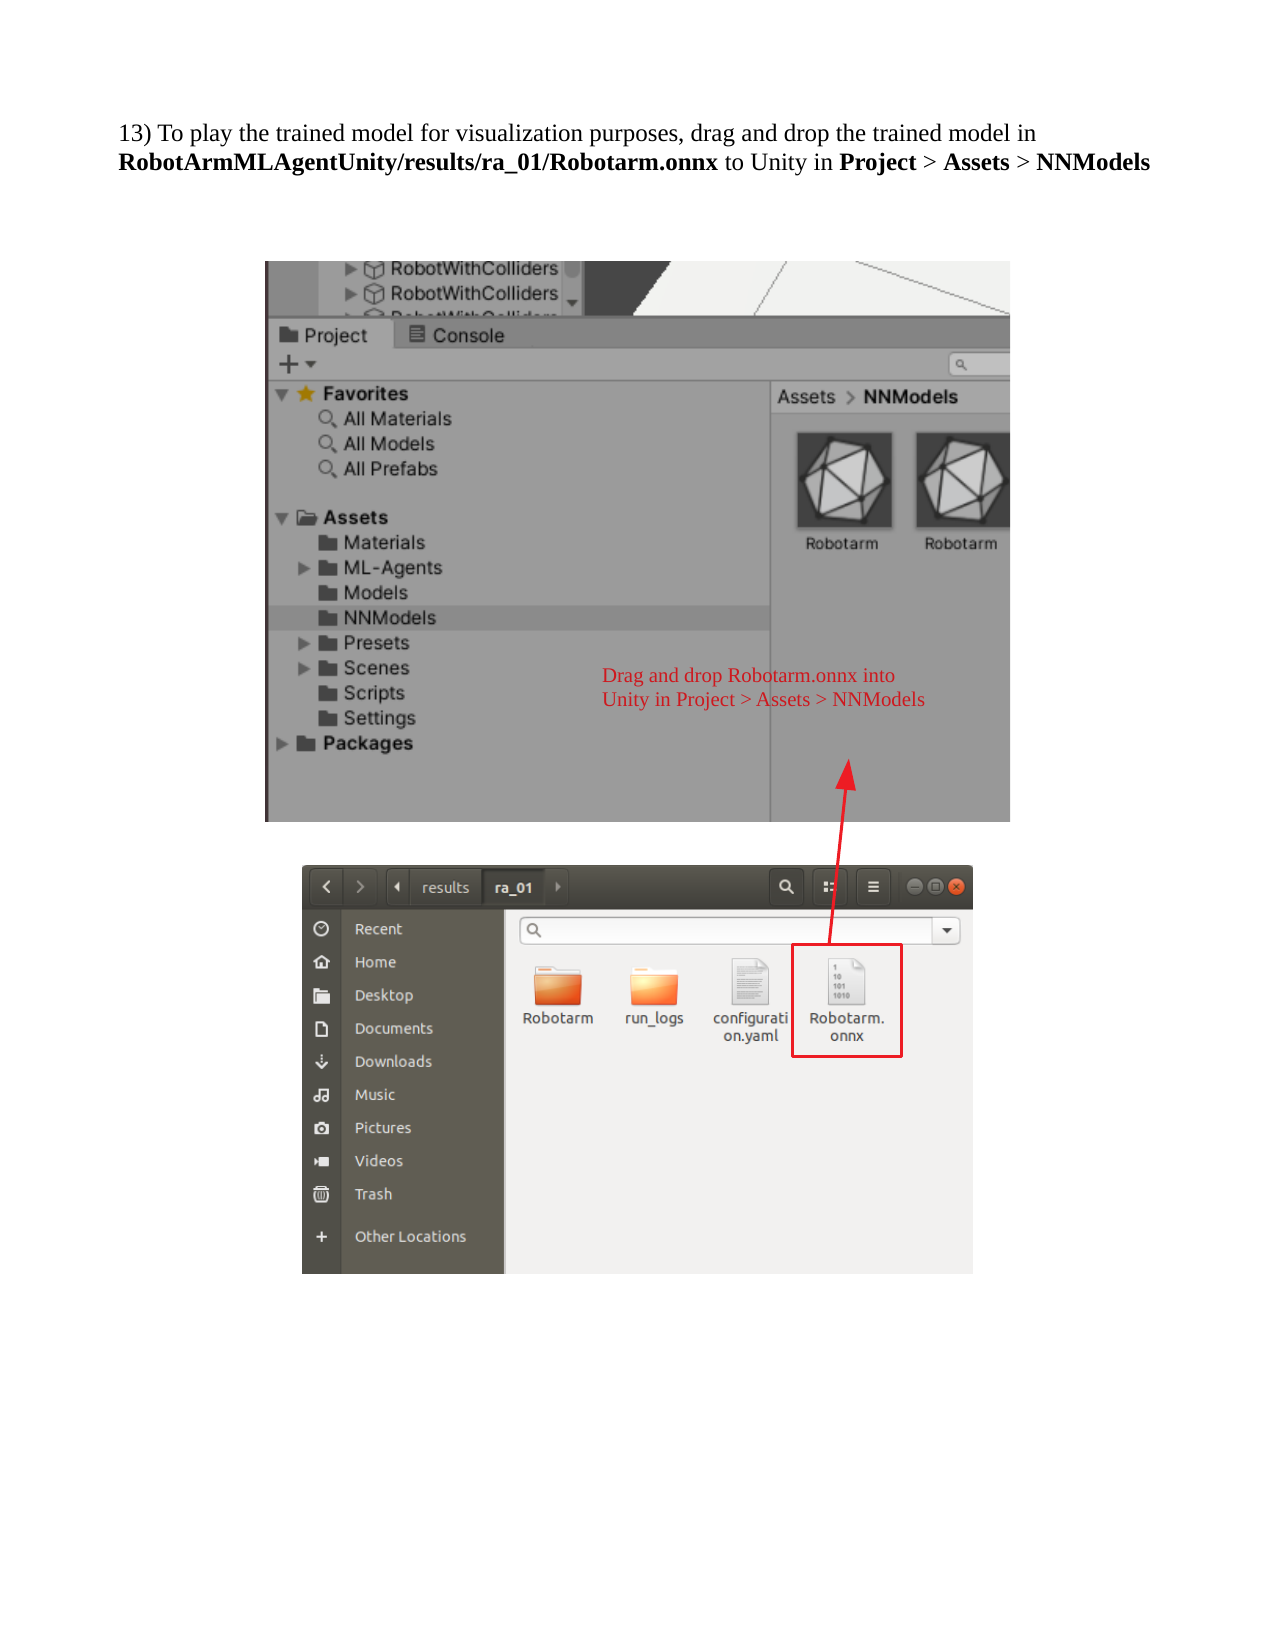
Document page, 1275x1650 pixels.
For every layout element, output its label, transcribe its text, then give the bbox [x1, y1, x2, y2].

picture [794, 946, 900, 1055]
picture [265, 261, 1011, 822]
picture [302, 865, 973, 1274]
text 13) To play the trained model for visualization purposes, drag and drop the trained model in RobotArmMLAgentUnity/results/ra_01/Robotarm.onnx to Unity in Project > Assets > NNModels [118, 118, 1157, 176]
